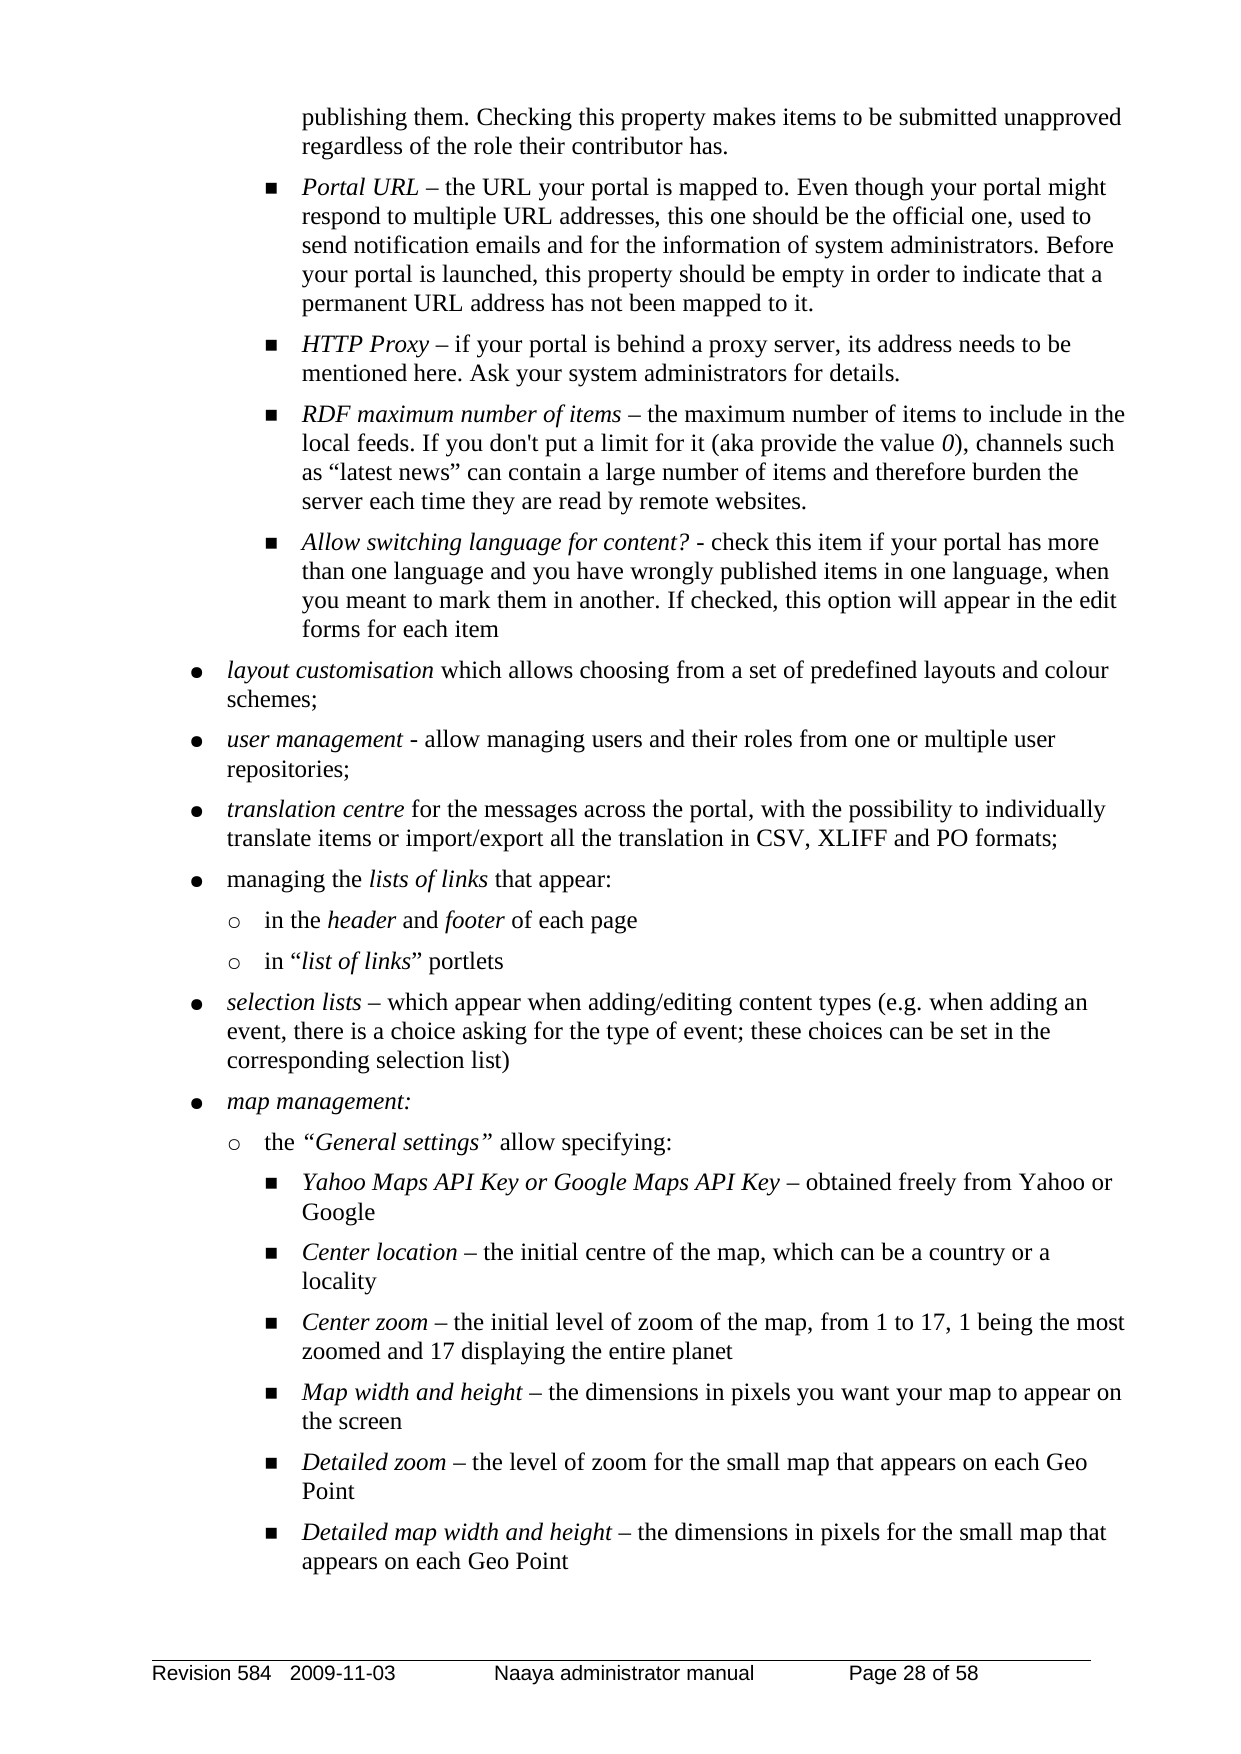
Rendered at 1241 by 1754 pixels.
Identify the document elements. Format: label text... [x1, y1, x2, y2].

list in “list of links” portlets [227, 946, 1128, 975]
list in the header and footer of each page [227, 905, 1128, 934]
list Portal URL – the URL your portal is mapped to. Even though your portal might respond to multiple URL addresses, this one should be the official one, used to send notification emails and for the information of system administrators. Before your portal is launched, this property should be empty in order to indicate that a permanent URL address has not been mapped to it. [264, 171, 1128, 317]
list Detailed zoom – the level of zoom for the small map that appears on each Geo Point [264, 1447, 1128, 1505]
list Center location – the initial centre of the map, which can be a country or a locality [264, 1237, 1128, 1295]
list Yahoo Maps API Key or Google Maps API Key – obtained freely from Yahoo or Google [264, 1167, 1128, 1225]
list Allow switching language for content? - check this item if your portal has more than one language and you have wrongly published items in one language, when you meant to mark them in another. If checked, this option will appear in the edit forms for each item [264, 526, 1128, 643]
list RDF maximum number of items – the maximum number of items to include in the local feeds. If you don't put a limit for it (aka provide the value 0), channels such as “latest news” can contain a large number of items and therefore burden the server each time they are read by remote websites. [264, 398, 1128, 515]
list selection lists – which appear when adding/editing content types (e.g. when adding an event, there is a choice asking for the type of event; these choices can be set in the corresponding selection list) [189, 987, 1128, 1074]
list map management: [189, 1086, 1128, 1115]
list Map width and height – the dimensions in pixels you want your map to appear on the screen [264, 1377, 1128, 1435]
list managing the lists of links that appear: [189, 864, 1128, 893]
list the “General settings” allow specifying: [227, 1126, 1128, 1156]
list publishing them. Checking this property makes items to be submitted unapproved regardless of the role their contributor has. [264, 102, 1128, 160]
list translation centre for the messages across the portal, with the possibility to individually translate items or import/export all the translation in CSV, XLIFF and PO formats; [189, 794, 1128, 852]
list layout customisation which allows choosing from a set of predefined layouts and colour schemes; [189, 654, 1128, 713]
list HTTP Proxy – if your portal is behind a proxy server, its address needs to be mentioned here. Ask your system administrators for details. [264, 328, 1128, 387]
list Center zoom – the initial level of zoom of the map, from 1 to 17, 1 being the most zoomed and 17 displaying the entire planet [264, 1307, 1128, 1365]
list Detailed map width and height – the dimensions in pixels for the small map that appears on each Geo Point [264, 1517, 1128, 1575]
list user management - allow managing users and their roles from one or multiple user repositories; [189, 724, 1128, 782]
